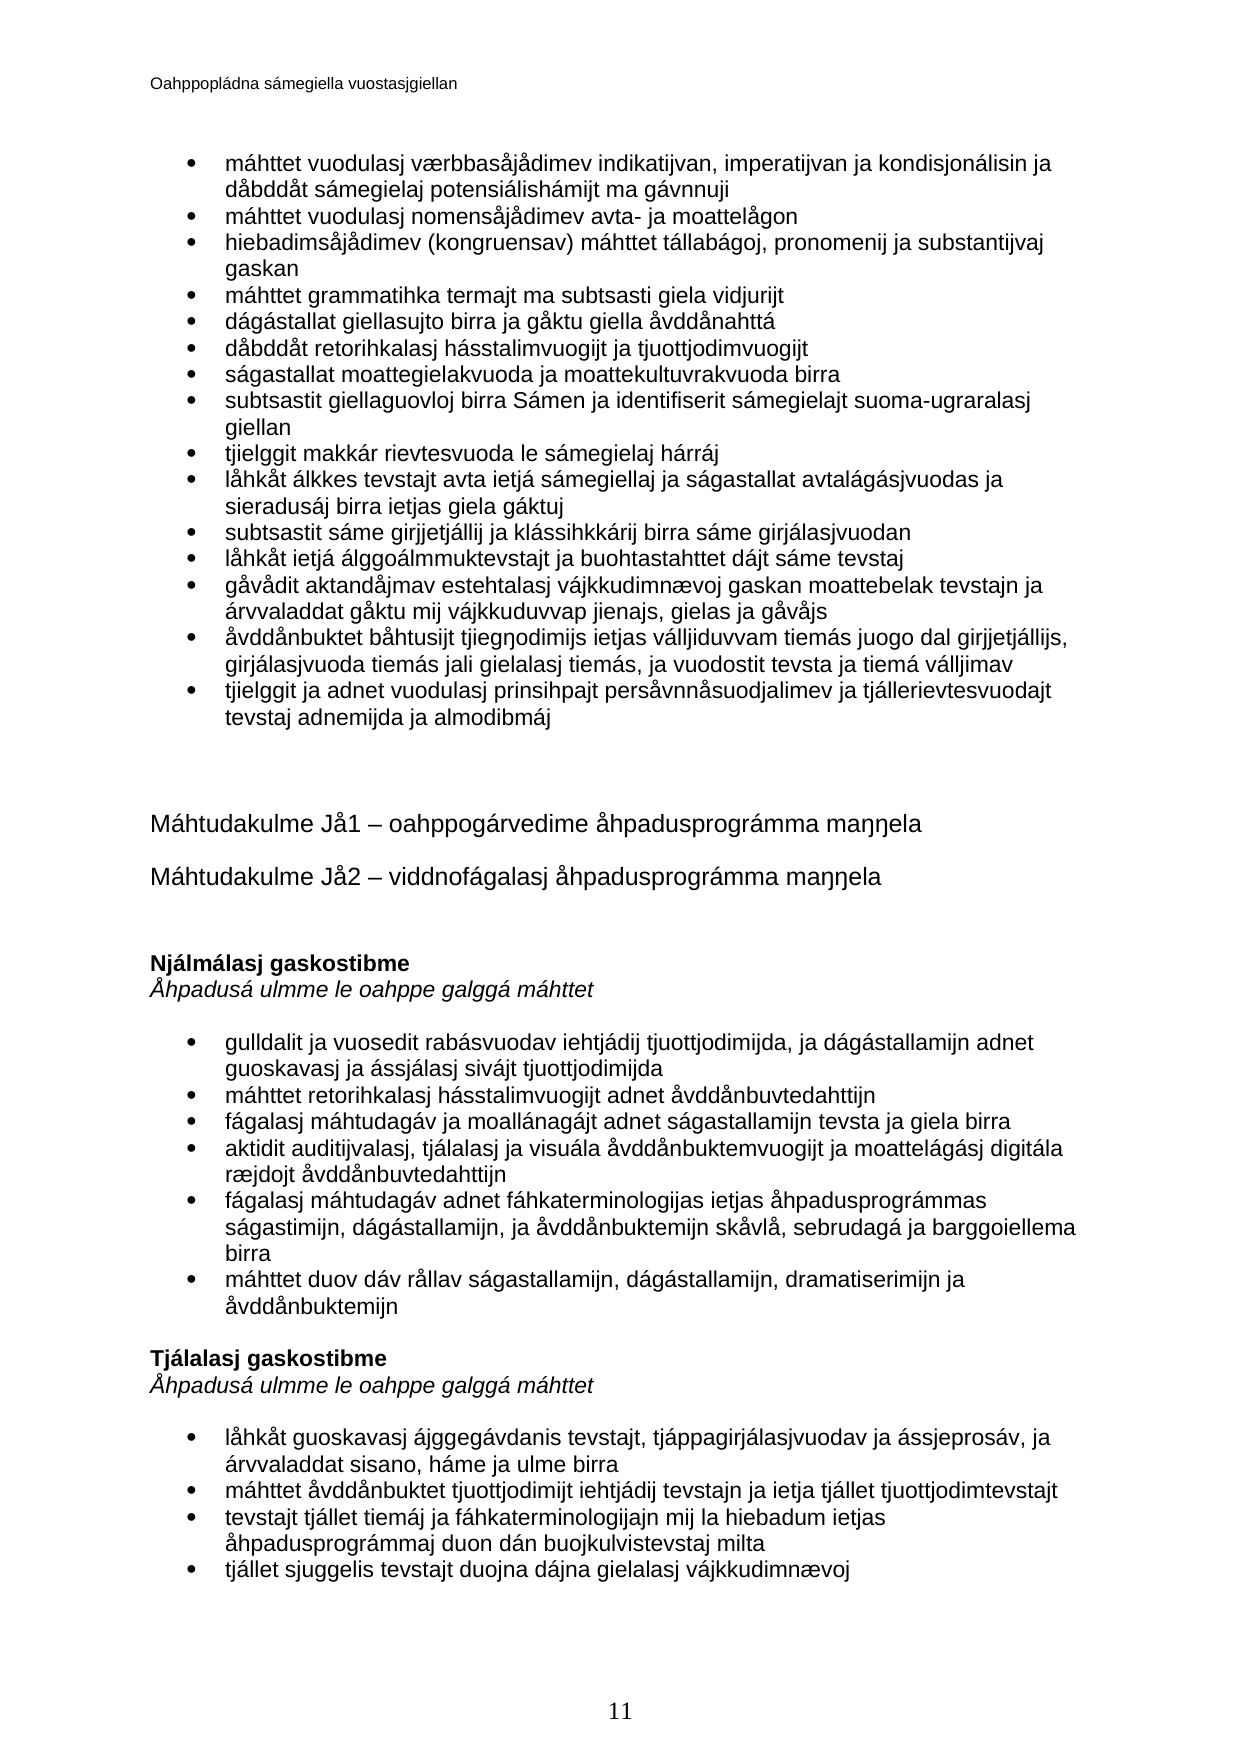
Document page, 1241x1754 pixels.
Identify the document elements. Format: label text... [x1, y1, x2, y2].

list dágástallat giellasujto birra ja gåktu giella åvddånahttá [187, 308, 1090, 334]
list ságastallat moattegielakvuoda ja moattekultuvrakvuoda birra [187, 361, 1090, 387]
list máhttet vuodulasj værbbasåjådimev indikatijvan, imperatijvan ja kondisjonálisin ja dåbddåt sámegielaj potensiálishámijt ma gávnnuji [187, 150, 1090, 203]
list máhttet duov dáv rållav ságastallamijn, dágástallamijn, dramatiserimijn ja åvddånbuktemijn [187, 1266, 1090, 1319]
subtitle Máhtudakulme Jå1 – oahppogárvedime åhpadusprográmma maŋŋela [150, 808, 1090, 837]
list tjielggit makkár rievtesvuoda le sámegielaj hárráj [187, 440, 1090, 466]
list subtsastit sáme girjjetjállij ja klássihkkárij birra sáme girjálasjvuodan [187, 519, 1090, 545]
list åvddånbuktet båhtusijt tjiegŋodimijs ietjas válljiduvvam tiemás juogo dal girjjetjállijs, girjálasjvuoda tiemás jali gielalasj tiemás, ja vuodostit tevsta ja tiemá válljimav [187, 624, 1090, 677]
subtitle Máhtudakulme Jå2 – viddnofágalasj åhpadusprográmma maŋŋela [150, 862, 1090, 891]
list låhkåt álkkes tevstajt avta ietjá sámegiellaj ja ságastallat avtalágásjvuodas ja sieradusáj birra ietjas giela gáktuj [187, 466, 1090, 519]
list dåbddåt retorihkalasj hásstalimvuogijt ja tjuottjodimvuogijt [187, 334, 1090, 361]
subtitle Åhpadusá ulmme le oahppe galggá máhttet [150, 1372, 1090, 1398]
list tjállet sjuggelis tevstajt duojna dájna gielalasj vájkkudimnævoj [187, 1556, 1090, 1582]
list tjielggit ja adnet vuodulasj prinsihpajt persåvnnåsuodjalimev ja tjállerievtesvuodajt tevstaj adnemijda ja almodibmáj [187, 677, 1090, 730]
list låhkåt ietjá álggoálmmuktevstajt ja buohtastahttet dájt sáme tevstaj [187, 545, 1090, 572]
list låhkåt guoskavasj ájggegávdanis tevstajt, tjáppagirjálasjvuodav ja ássjeprosáv, ja árvvaladdat sisano, háme ja ulme birra [187, 1424, 1090, 1477]
list máhttet retorihkalasj hásstalimvuogijt adnet åvddånbuvtedahttijn [187, 1082, 1090, 1108]
list hiebadimsåjådimev (kongruensav) máhttet tállabágoj, pronomenij ja substantijvaj gaskan [187, 229, 1090, 282]
list aktidit auditijvalasj, tjálalasj ja visuála åvddånbuktemvuogijt ja moattelágásj digitála ræjdojt åvddånbuvtedahttijn [187, 1134, 1090, 1187]
list máhttet åvddånbuktet tjuottjodimijt iehtjádij tevstajn ja ietja tjállet tjuottjodimtevstajt [187, 1477, 1090, 1503]
subtitle Njálmálasj gaskostibme [150, 950, 1090, 976]
list tevstajt tjállet tiemáj ja fáhkaterminologijajn mij la hiebadum ietjas åhpadusprográmmaj duon dán buojkulvistevstaj milta [187, 1503, 1090, 1556]
list fágalasj máhtudagáv ja moallánagájt adnet ságastallamijn tevsta ja giela birra [187, 1108, 1090, 1134]
list máhttet grammatihka termajt ma subtsasti giela vidjurijt [187, 282, 1090, 308]
list gulldalit ja vuosedit rabásvuodav iehtjádij tjuottjodimijda, ja dágástallamijn adnet guoskavasj ja ássjálasj sivájt tjuottjodimijda [187, 1029, 1090, 1082]
subtitle Tjálalasj gaskostibme [150, 1345, 1090, 1372]
list fágalasj máhtudagáv adnet fáhkaterminologijas ietjas åhpadusprográmmas ságastimijn, dágástallamijn, ja åvddånbuktemijn skåvlå, sebrudagá ja barggoiellema birra [187, 1187, 1090, 1266]
text Åhpadusá ulmme le oahppe galggá máhttet [150, 976, 1090, 1003]
list máhttet vuodulasj nomensåjådimev avta- ja moattelågon [187, 203, 1090, 229]
list gåvådit aktandåjmav estehtalasj vájkkudimnævoj gaskan moattebelak tevstajn ja árvvaladdat gåktu mij vájkkuduvvap jienajs, gielas ja gåvåjs [187, 572, 1090, 624]
list subtsastit giellaguovloj birra Sámen ja identifiserit sámegielajt suoma-ugraralasj giellan [187, 387, 1090, 440]
